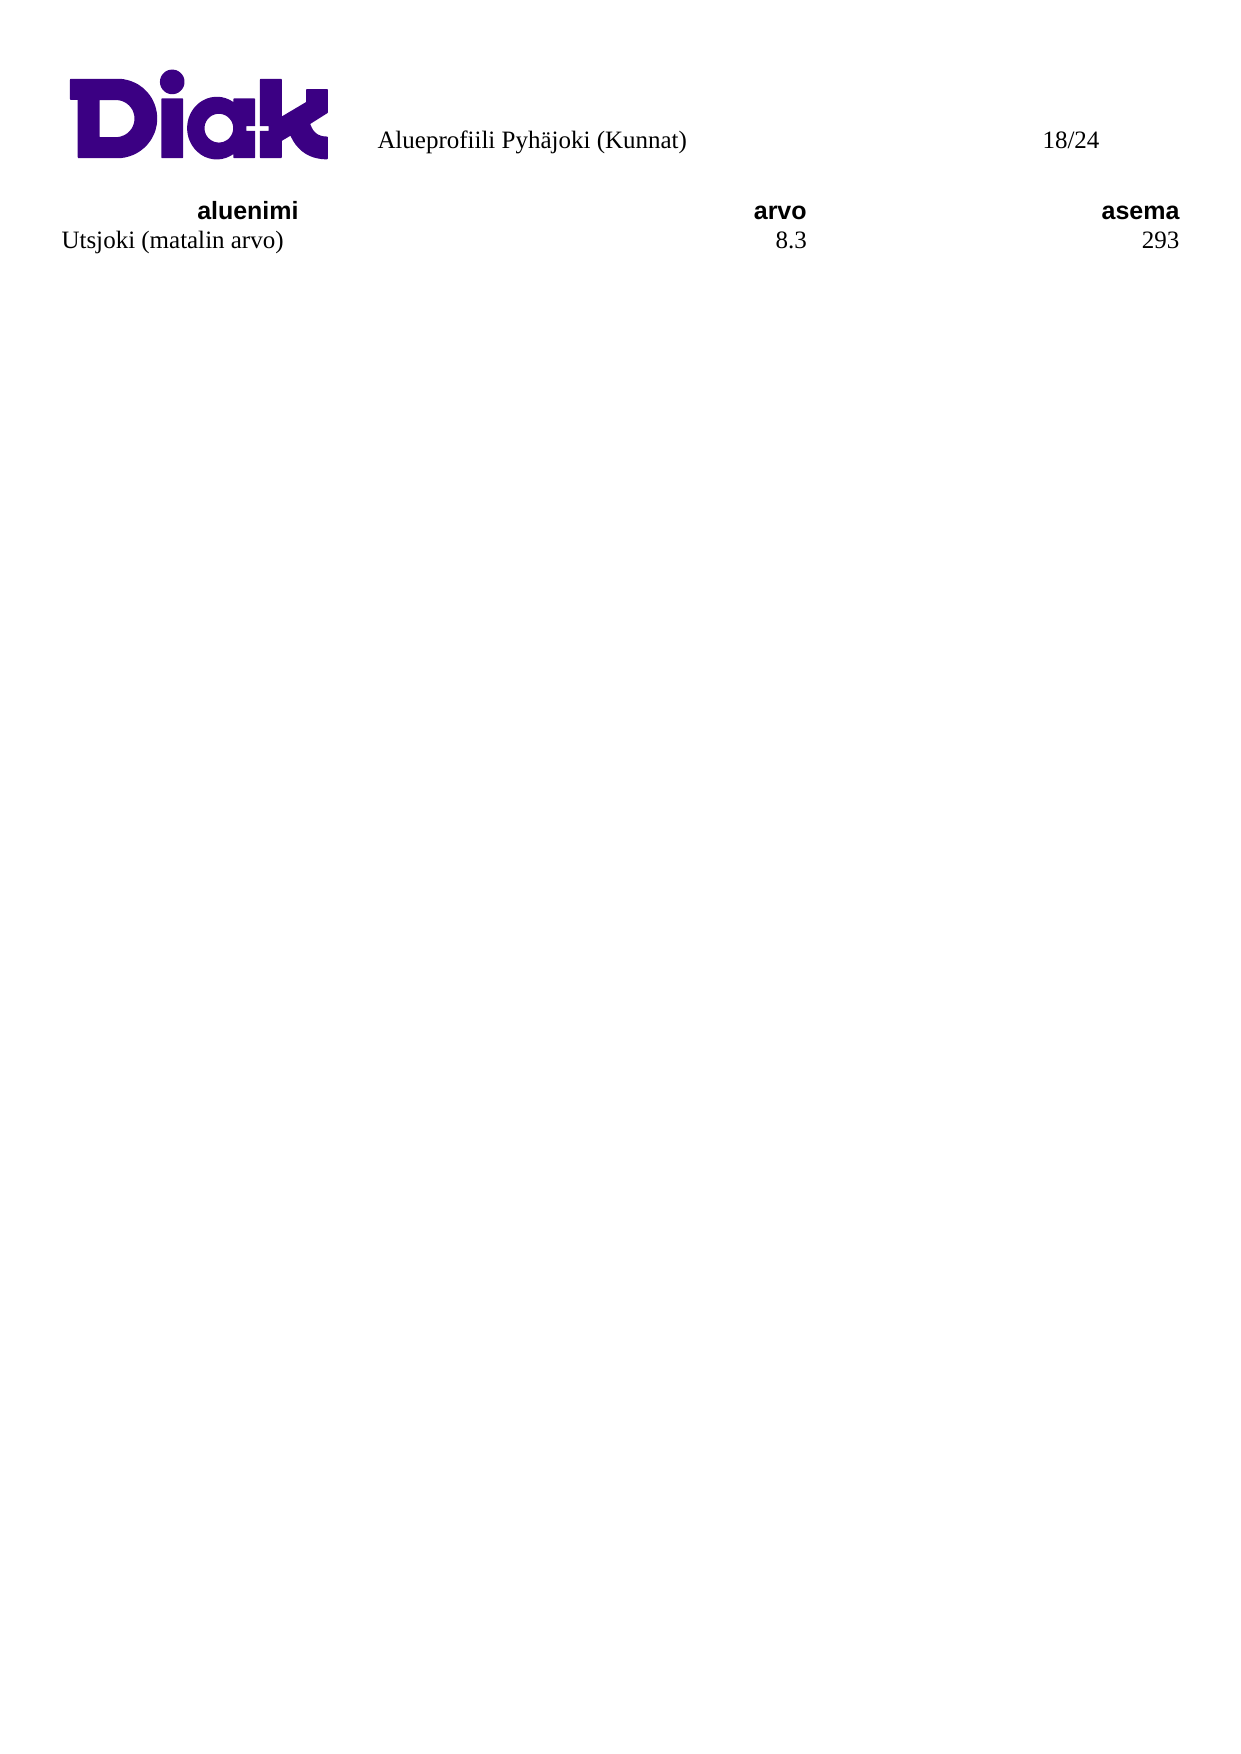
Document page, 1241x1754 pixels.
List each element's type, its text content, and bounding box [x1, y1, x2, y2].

table_cell Utsjoki (matalin arvo) [61, 225, 434, 254]
table_cell 293 [806, 225, 1179, 254]
table_header asema [806, 196, 1179, 225]
table_header aluenimi [61, 196, 434, 225]
table_cell 8.3 [434, 225, 806, 254]
table_header arvo [434, 196, 806, 225]
